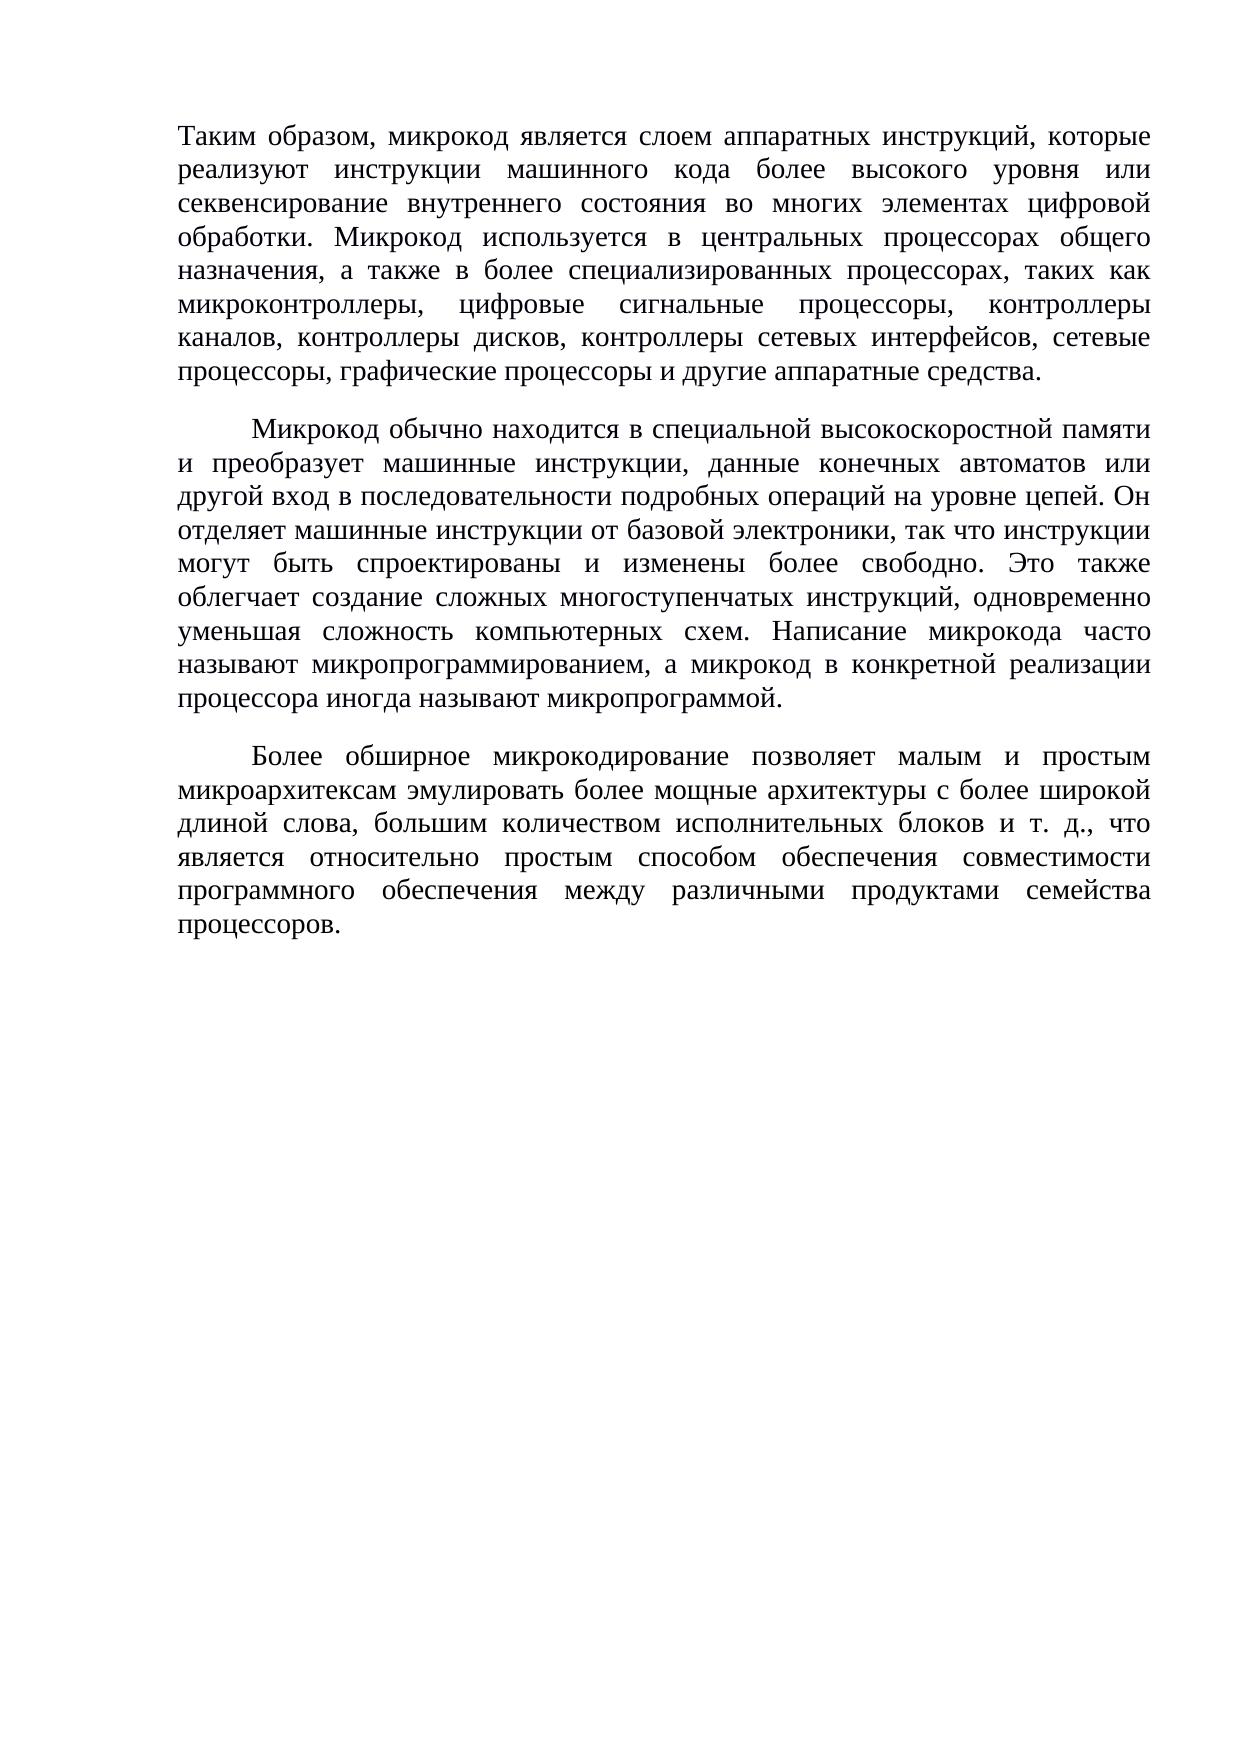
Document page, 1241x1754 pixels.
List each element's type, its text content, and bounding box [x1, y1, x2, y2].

text Таким образом, микрокод является слоем аппаратных инструкций, которые реализуют инструкции машинного кода более высокого уровня или секвенсирование внутреннего состояния во многих элементах цифровой обработки. Микрокод используется в центральных процессорах общего назначения, а также в более специализированных процессорах, таких как микроконтроллеры, цифровые сигнальные процессоры, контроллеры каналов, контроллеры дисков, контроллеры сетевых интерфейсов, сетевые процессоры, графические процессоры и другие аппаратные средства. [177, 118, 1152, 386]
text Более обширное микрокодирование позволяет малым и простым микроархитексам эмулировать более мощные архитектуры с более широкой длиной слова, большим количеством исполнительных блоков и т. д., что является относительно простым способом обеспечения совместимости программного обеспечения между различными продуктами семейства процессоров. [177, 738, 1152, 939]
text Микрокод обычно находится в специальной высокоскоростной памяти и преобразует машинные инструкции, данные конечных автоматов или другой вход в последовательности подробных операций на уровне цепей. Он отделяет машинные инструкции от базовой электроники, так что инструкции могут быть спроектированы и изменены более свободно. Это также облегчает создание сложных многоступенчатых инструкций, одновременно уменьшая сложность компьютерных схем. Написание микрокода часто называют микропрограммированием, а микрокод в конкретной реализации процессора иногда называют микропрограммой. [177, 411, 1152, 713]
